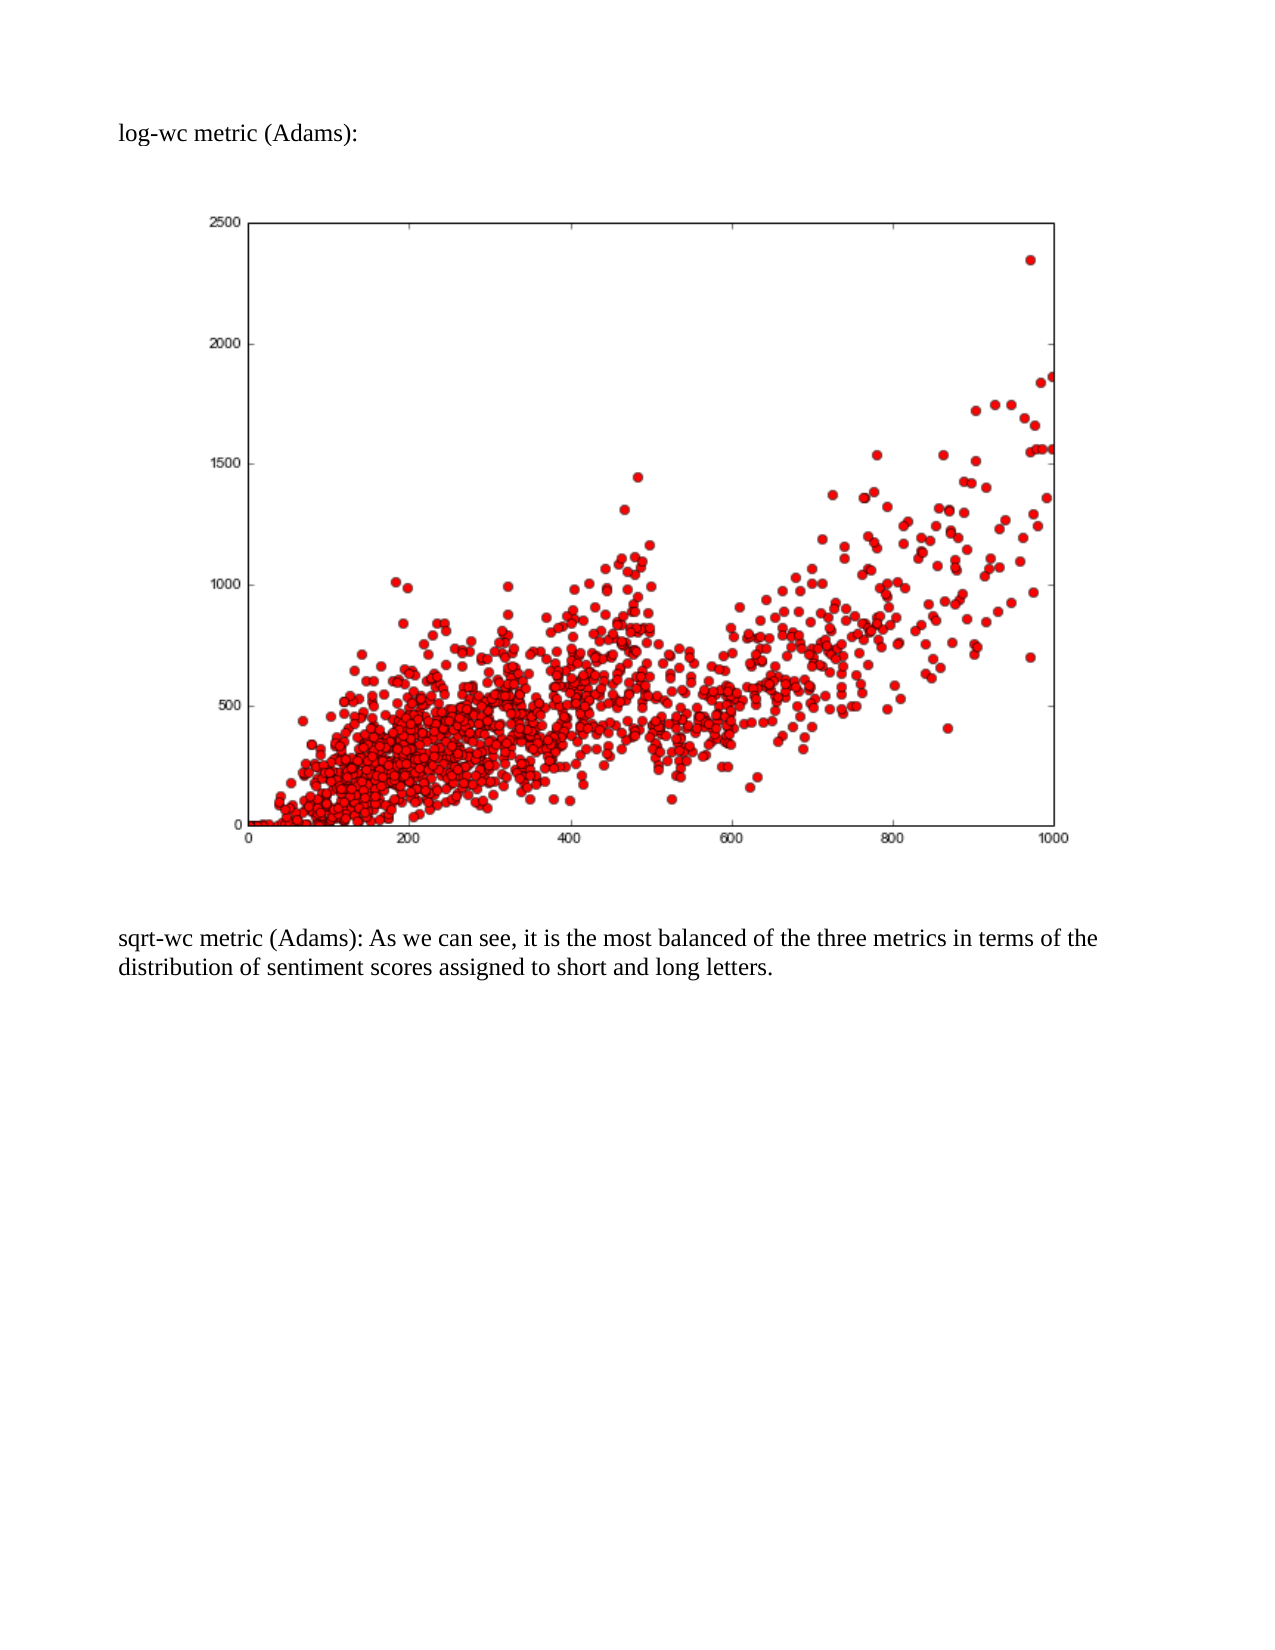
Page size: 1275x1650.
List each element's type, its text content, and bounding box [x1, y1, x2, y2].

text sqrt-wc metric (Adams): As we can see, it is the most balanced of the three metrics in terms of the distribution of sentiment scores assigned to short and long letters. [118, 923, 1157, 980]
text log-wc metric (Adams): [118, 118, 1157, 146]
picture [118, 146, 1157, 923]
